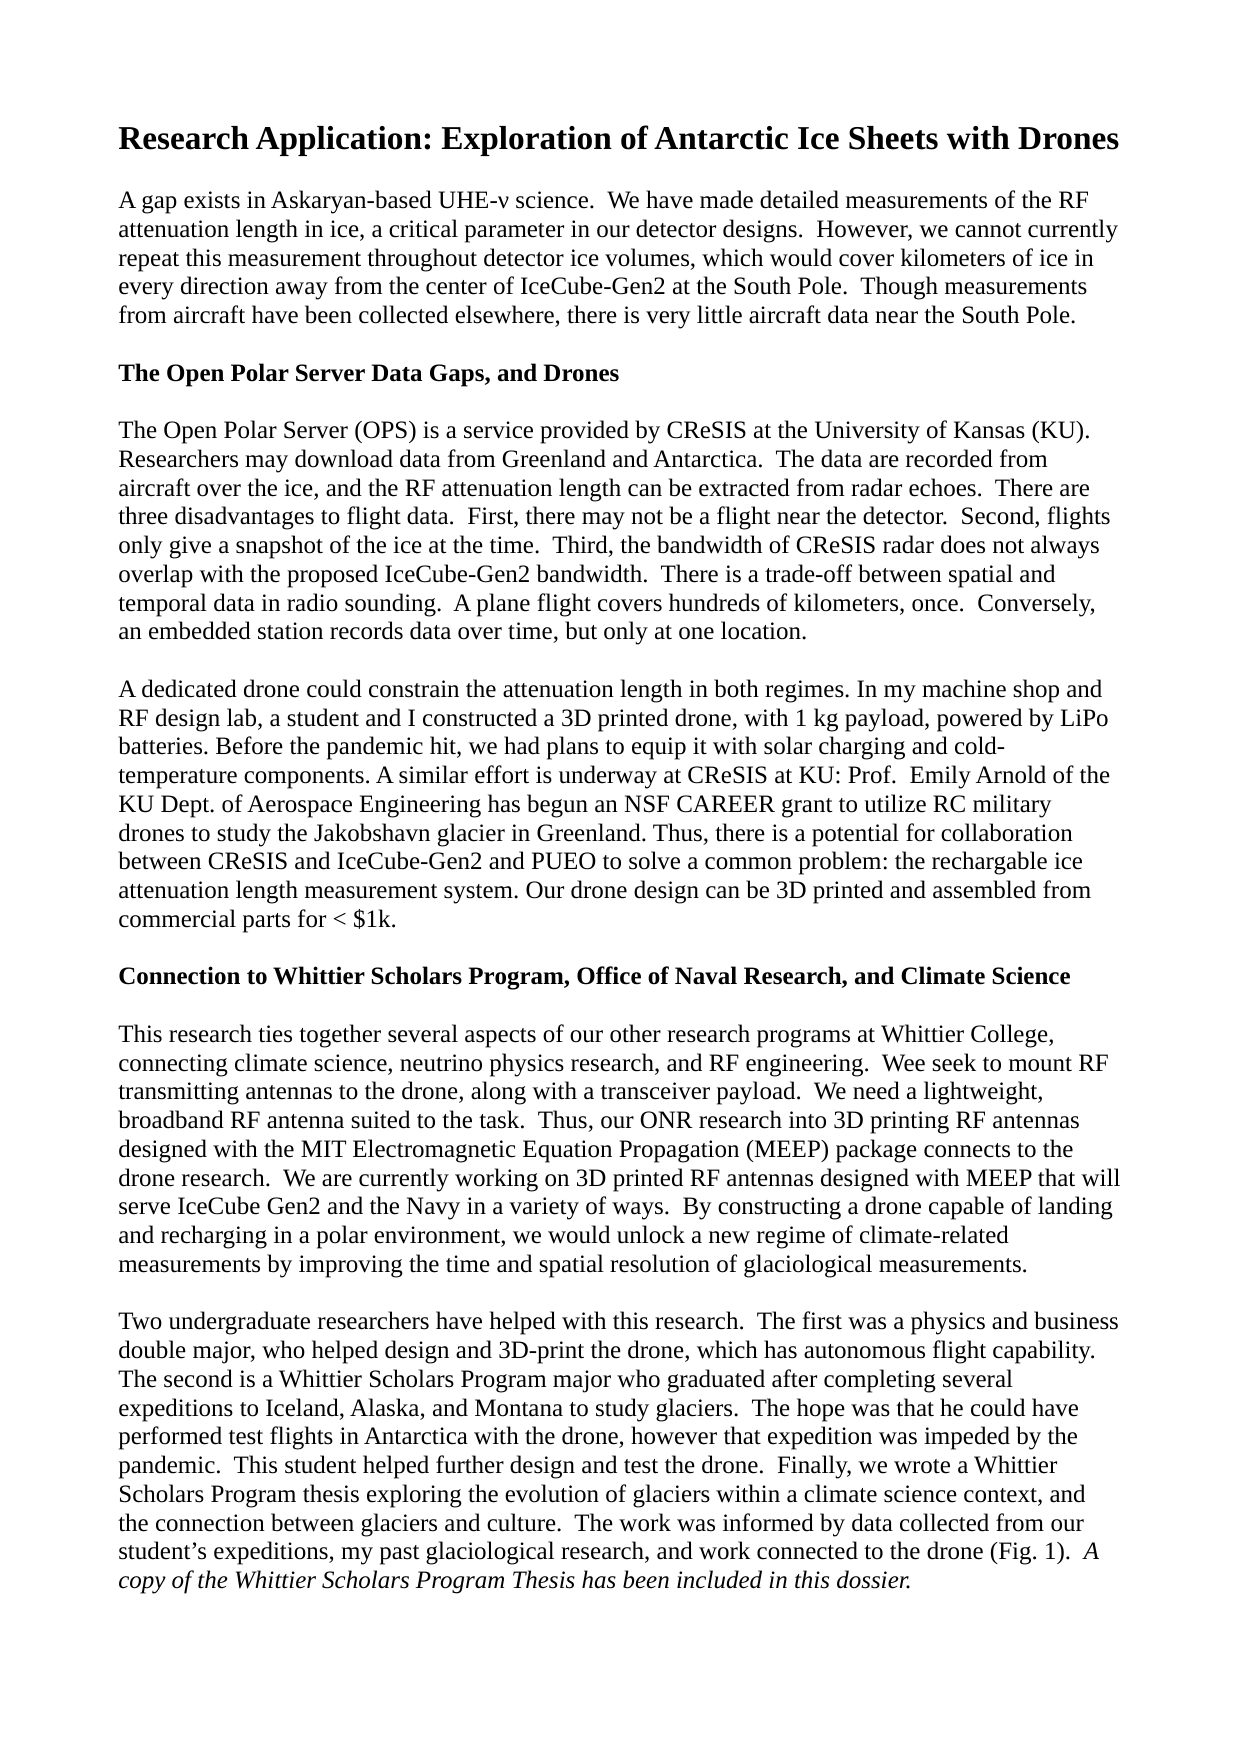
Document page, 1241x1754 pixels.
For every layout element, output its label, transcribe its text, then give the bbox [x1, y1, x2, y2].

text A dedicated drone could constrain the attenuation length in both regimes. In my machine shop and RF design lab, a student and I constructed a 3D printed drone, with 1 kg payload, powered by LiPo batteries. Before the pandemic hit, we had plans to equip it with solar charging and cold-temperature components. A similar effort is underway at CReSIS at KU: Prof. Emily Arnold of the KU Dept. of Aerospace Engineering has begun an NSF CAREER grant to utilize RC military drones to study the Jakobshavn glacier in Greenland. Thus, there is a potential for collaboration between CReSIS and IceCube-Gen2 and PUEO to solve a common problem: the rechargable ice attenuation length measurement system. Our drone design can be 3D printed and assembled from commercial parts for < $1k. [118, 674, 1122, 933]
text A gap exists in Askaryan-based UHE-ν science. We have made detailed measurements of the RF attenuation length in ice, a critical parameter in our detector designs. However, we cannot currently repeat this measurement throughout detector ice volumes, which would cover kilometers of ice in every direction away from the center of IceCube-Gen2 at the South Pole. Though measurements from aircraft have been collected elsewhere, there is very little aircraft data near the South Pole. [118, 185, 1122, 329]
text The Open Polar Server Data Gaps, and Drones [118, 358, 1122, 386]
text Connection to Whittier Scholars Program, Office of Naval Research, and Climate Science [118, 961, 1122, 990]
text The Open Polar Server (OPS) is a service provided by CReSIS at the University of Kansas (KU). Researchers may download data from Greenland and Antarctica. The data are recorded from aircraft over the ice, and the RF attenuation length can be extracted from radar echoes. There are three disadvantages to flight data. First, there may not be a flight near the detector. Second, flights only give a snapshot of the ice at the time. Third, the bandwidth of CReSIS radar does not always overlap with the proposed IceCube-Gen2 bandwidth. There is a trade-off between spatial and temporal data in radio sounding. A plane flight covers hundreds of kilometers, once. Conversely, an embedded station records data over time, but only at one location. [118, 415, 1122, 645]
text Two undergraduate researchers have helped with this research. The first was a physics and business double major, who helped design and 3D-print the drone, which has autonomous flight capability. The second is a Whittier Scholars Program major who graduated after completing several expeditions to Iceland, Alaska, and Montana to study glaciers. The hope was that he could have performed test flights in Antarctica with the drone, however that expedition was impeded by the pandemic. This student helped further design and test the drone. Finally, we wrote a Whittier Scholars Program thesis exploring the evolution of glaciers within a climate science context, and the connection between glaciers and culture. The work was informed by data collected from our student’s expeditions, my past glaciological research, and work connected to the drone (Fig. 1). A copy of the Whittier Scholars Program Thesis has been included in this dossier. [118, 1306, 1122, 1594]
text This research ties together several aspects of our other research programs at Whittier College, connecting climate science, neutrino physics research, and RF engineering. Wee seek to mount RF transmitting antennas to the drone, along with a transceiver payload. We need a lightweight, broadband RF antenna suited to the task. Thus, our ONR research into 3D printing RF antennas designed with the MIT Electromagnetic Equation Propagation (MEEP) package connects to the drone research. We are currently working on 3D printed RF antennas designed with MEEP that will serve IceCube Gen2 and the Navy in a variety of ways. By constructing a drone capable of landing and recharging in a polar environment, we would unlock a new regime of climate-related measurements by improving the time and spatial resolution of glaciological measurements. [118, 1019, 1122, 1278]
text Research Application: Exploration of Antarctic Ice Sheets with Drones [118, 118, 1122, 156]
